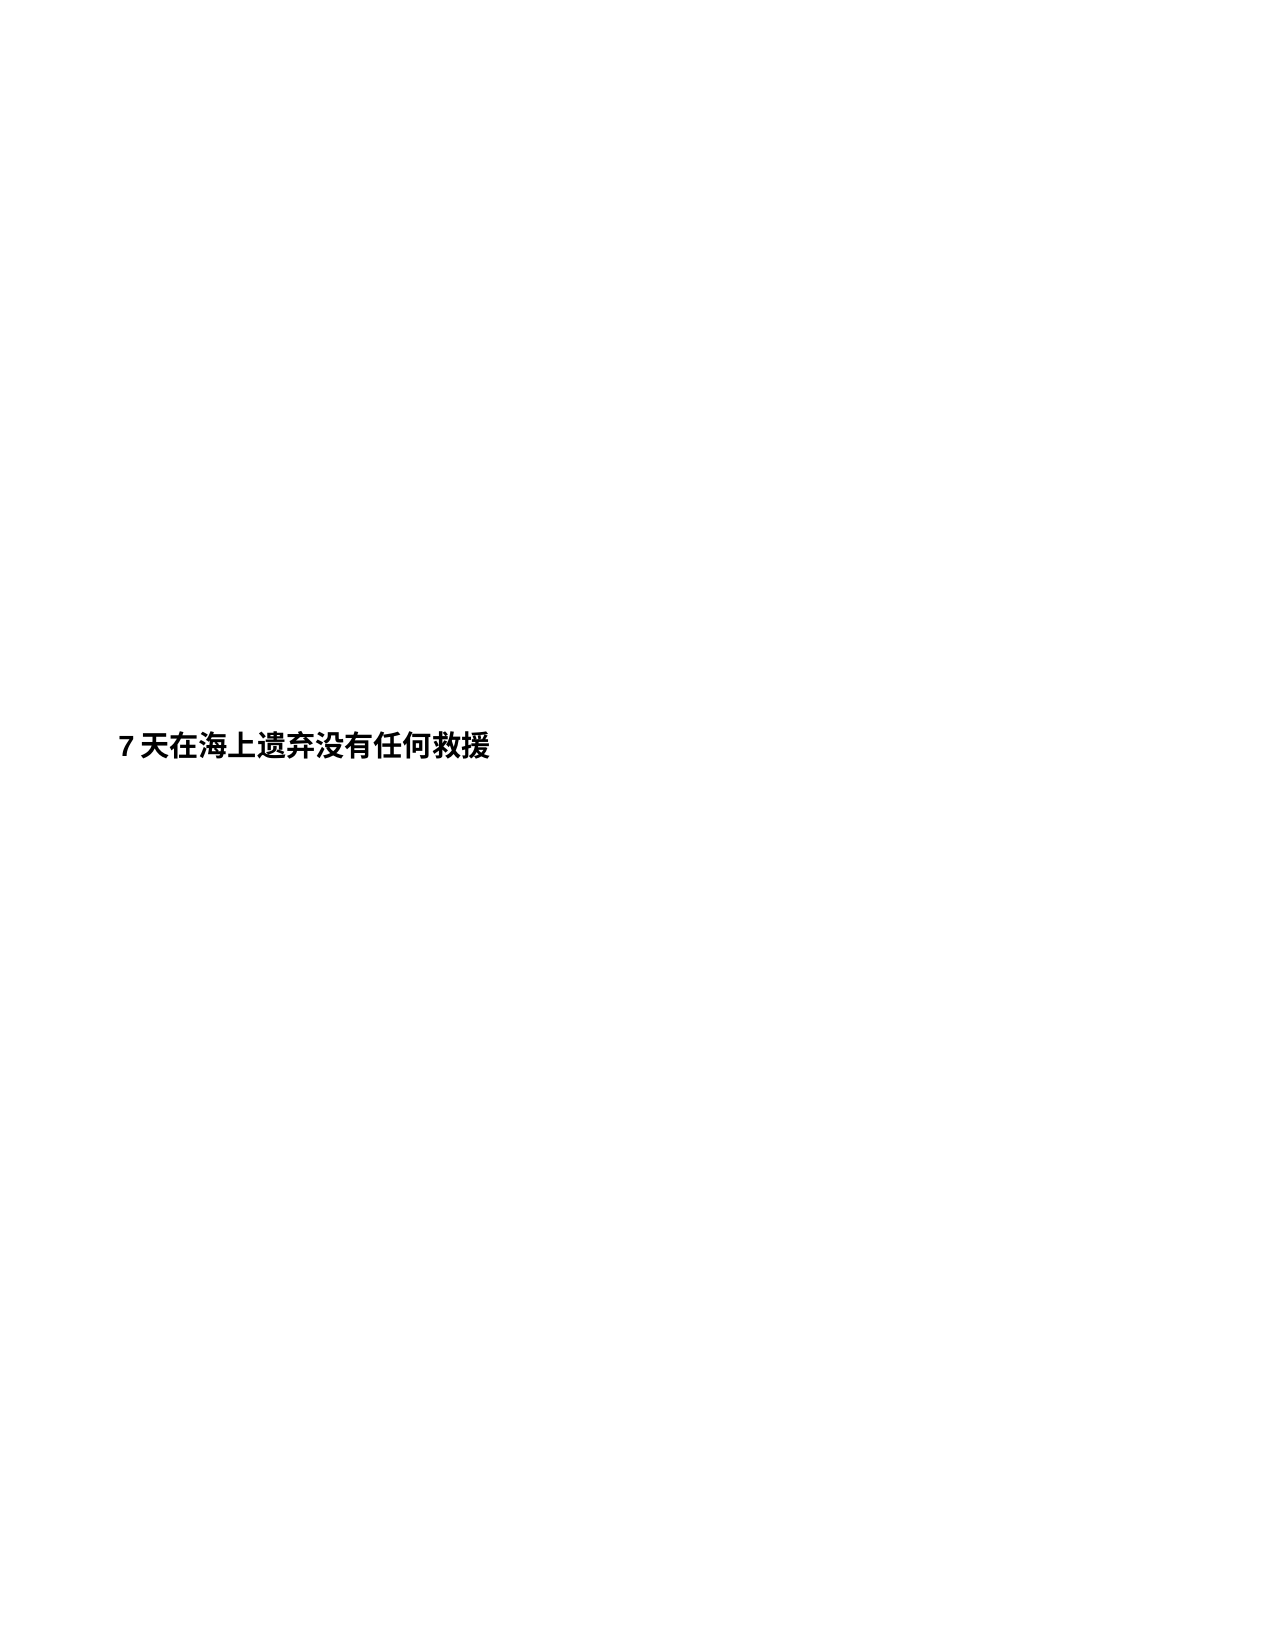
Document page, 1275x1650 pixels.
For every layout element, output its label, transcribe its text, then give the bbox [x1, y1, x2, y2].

text 7天在海上遗弃没有任何救援 [118, 118, 1157, 764]
